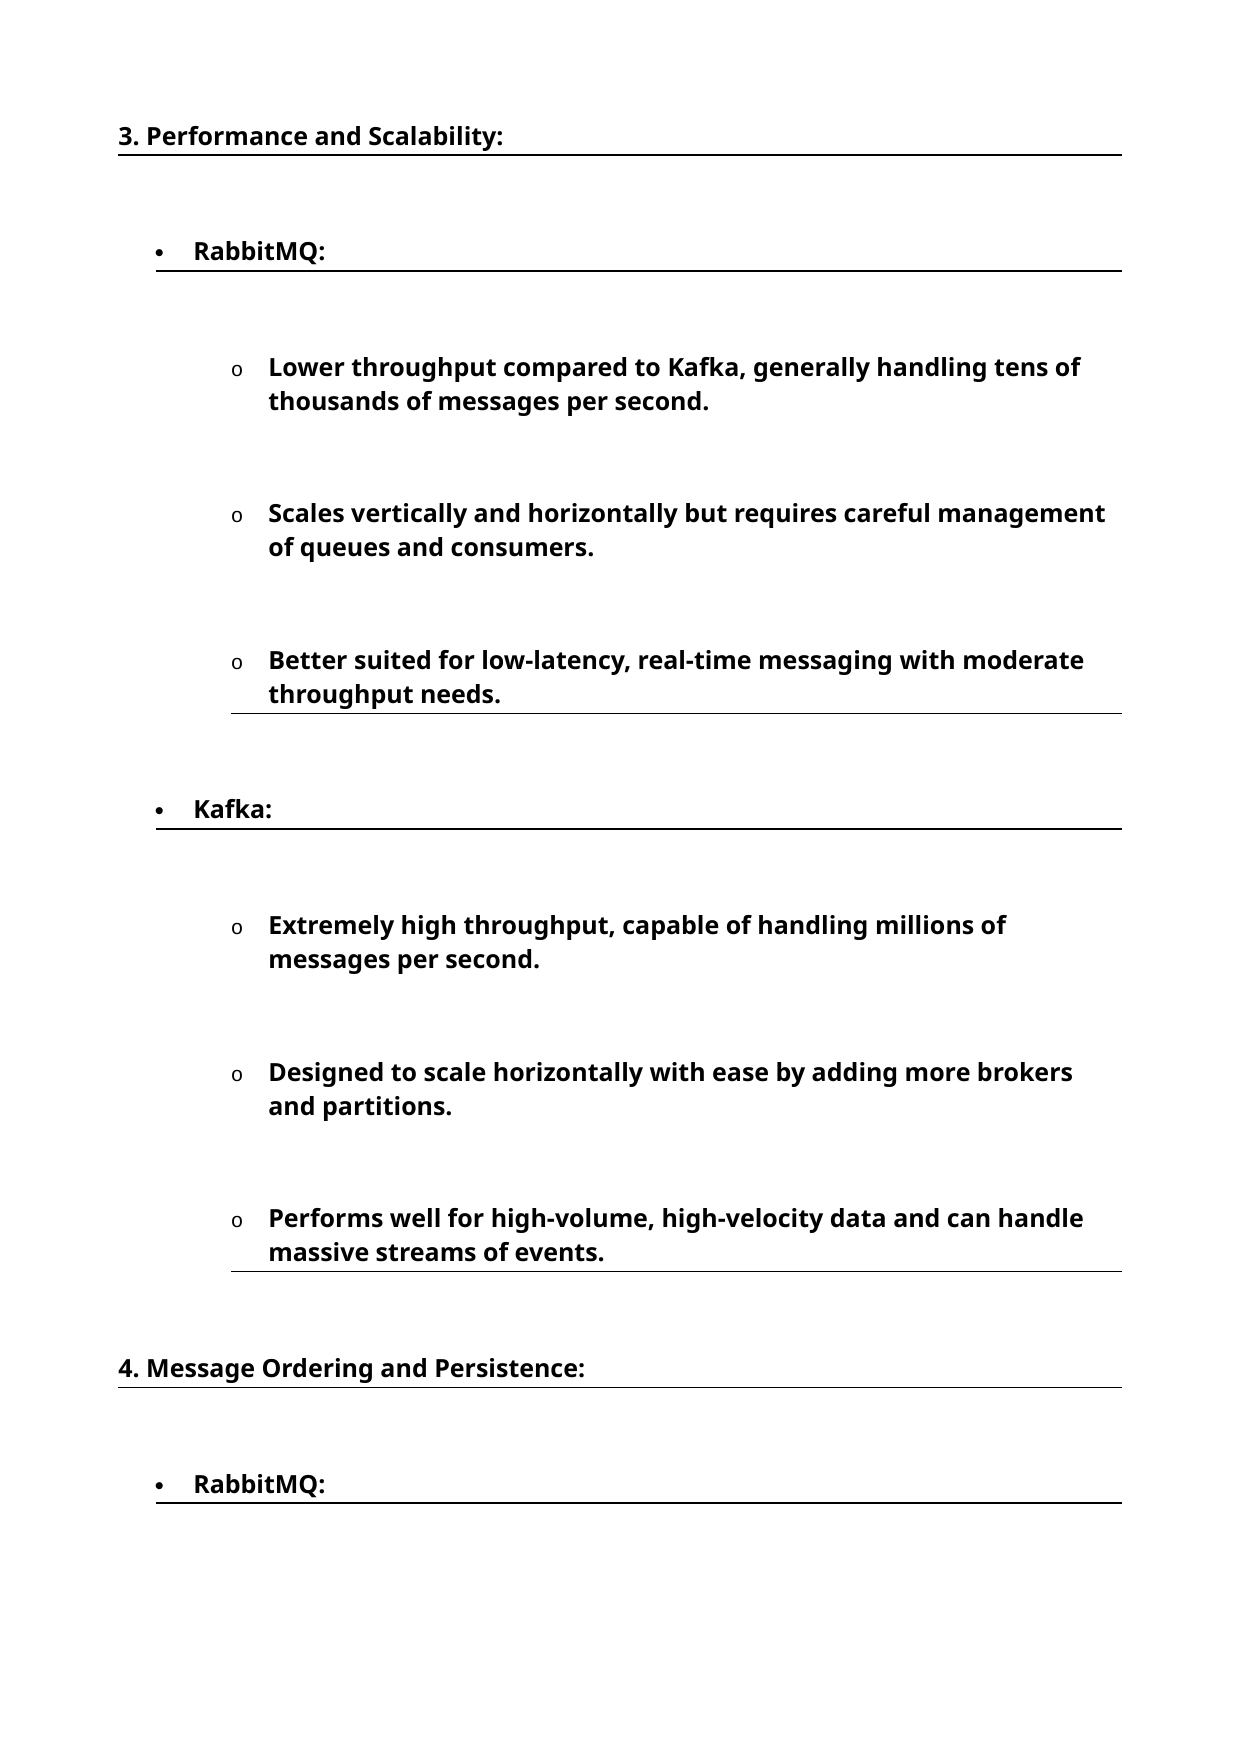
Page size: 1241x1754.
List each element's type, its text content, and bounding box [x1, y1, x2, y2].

subtitle RabbitMQ: [156, 1466, 1122, 1502]
subtitle 4. Message Ordering and Persistence: [118, 1350, 1122, 1387]
subtitle RabbitMQ: [156, 234, 1122, 270]
subtitle Extremely high throughput, capable of handling millions of messages per second. [231, 908, 1122, 976]
subtitle Scales vertically and horizontally but requires careful management of queues and consumers. [231, 496, 1122, 564]
subtitle Kafka: [156, 792, 1122, 828]
subtitle Lower throughput compared to Kafka, generally handling tens of thousands of messages per second. [231, 350, 1122, 418]
subtitle Performs well for high-volume, high-velocity data and can handle massive streams of events. [231, 1201, 1122, 1271]
subtitle Better suited for low-latency, real-time messaging with moderate throughput needs. [231, 642, 1122, 713]
subtitle Designed to scale horizontally with ease by adding more brokers and partitions. [231, 1054, 1122, 1122]
subtitle 3. Performance and Scalability: [118, 118, 1122, 154]
